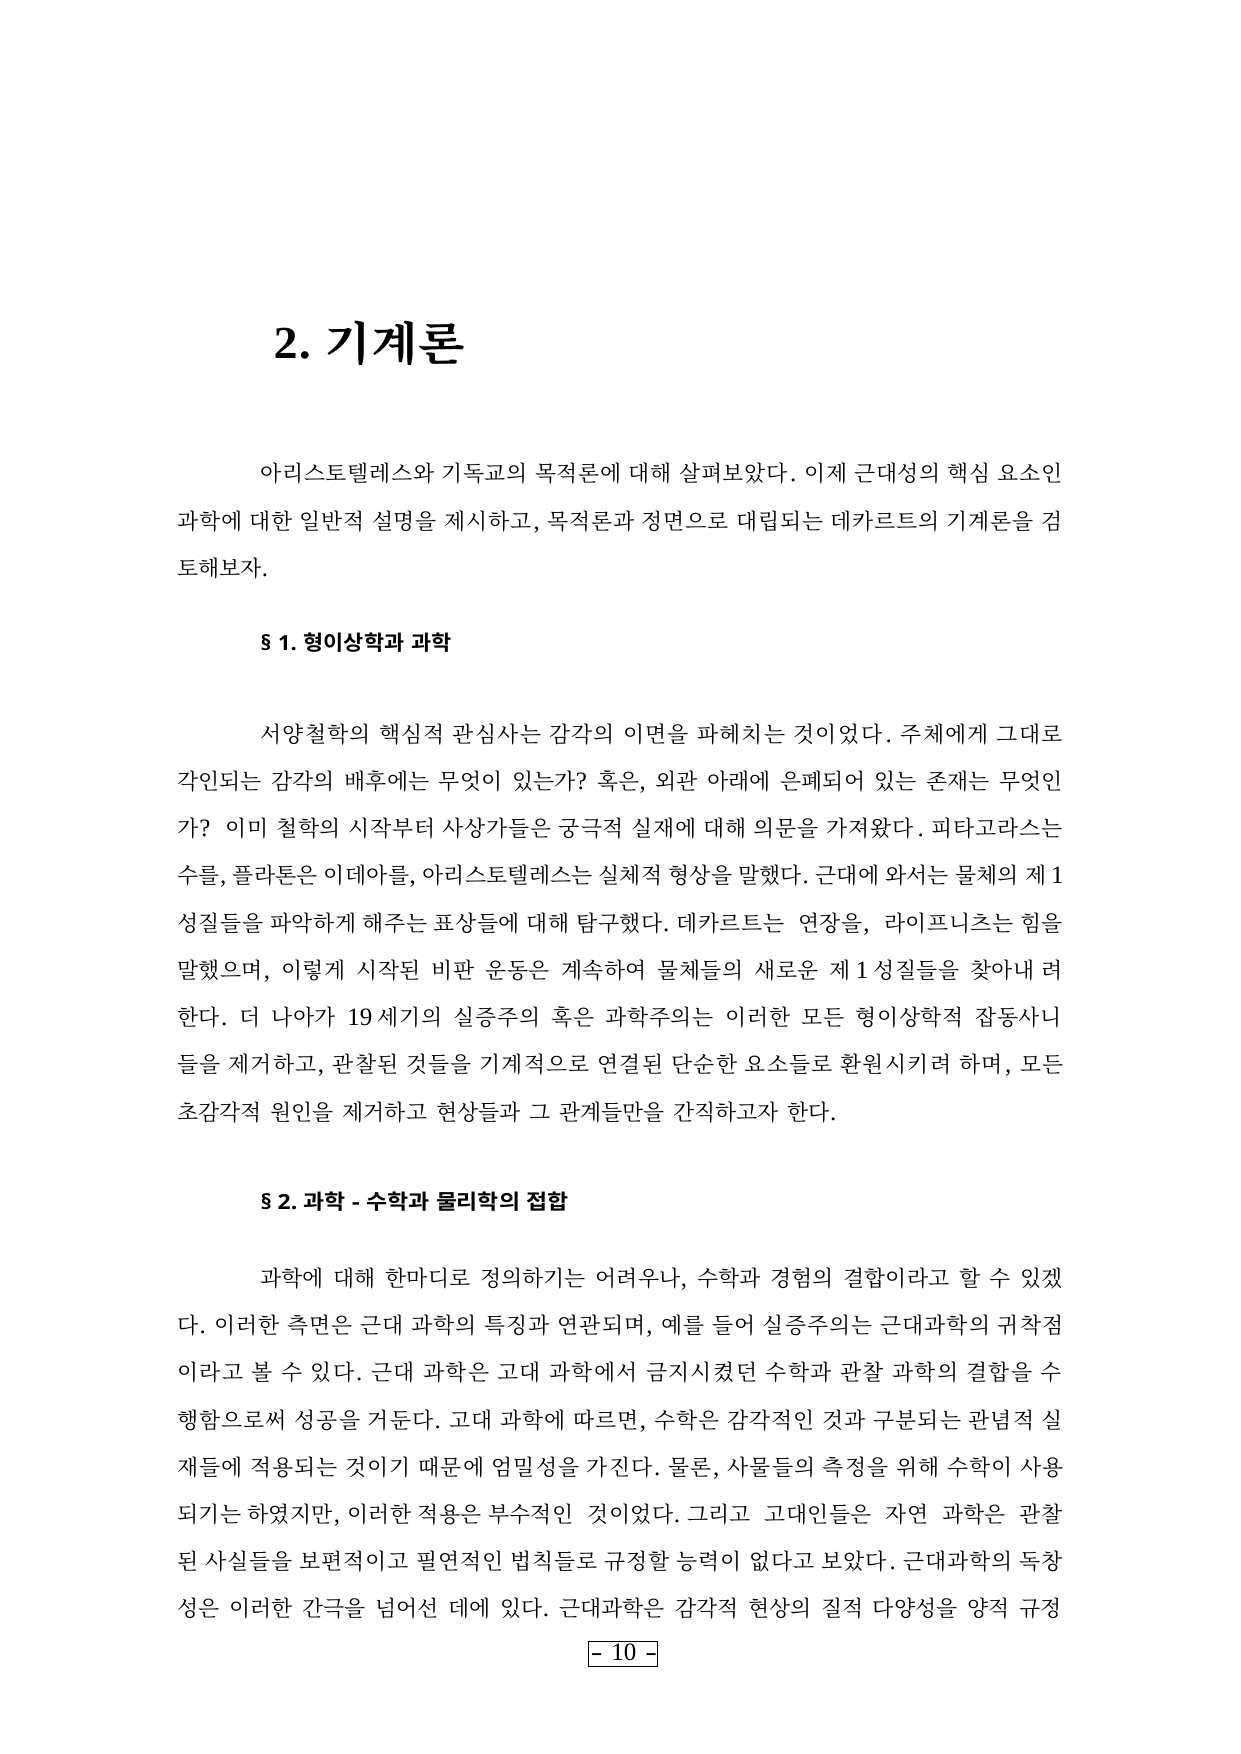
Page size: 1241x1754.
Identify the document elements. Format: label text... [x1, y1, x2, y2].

text 과학에 대해 한마디로 정의하기는 어려우나, 수학과 경험의 결합이라고 할 수 있겠 다. 이러한 측면은 근대 과학의 특징과 연관되며, 예를 들어 실증주의는 근대과학의 귀착점 이라고 볼 수 있다. 근대 과학은 고대 과학에서 금지시켰던 수학과 관찰 과학의 결합을 수 행함으로써 성공을 거둔다. 고대 과학에 따르면, 수학은 감각적인 것과 구분되는 관념적 실 재들에 적용되는 것이기 때문에 엄밀성을 가진다. 물론, 사물들의 측정을 위해 수학이 사용 되기는 하였지만, 이러한 적용은 부수적인 것이었다. 그리고 고대인들은 자연 과학은 관찰 된 사실들을 보편적이고 필연적인 법칙들로 규정할 능력이 없다고 보았다. 근대과학의 독창 성은 이러한 간극을 넘어선 데에 있다. 근대과학은 감각적 현상의 질적 다양성을 양적 규정 [177, 1261, 1063, 1623]
text 아리스토텔레스와 기독교의 목적론에 대해 살펴보았다. 이제 근대성의 핵심 요소인 과학에 대한 일반적 설명을 제시하고, 목적론과 정면으로 대립되는 데카르트의 기계론을 검 토해보자. [177, 457, 1063, 582]
text 2. 기계론 [260, 299, 1076, 373]
text 서양철학의 핵심적 관심사는 감각의 이면을 파헤치는 것이었다. 주체에게 그대로 각인되는 감각의 배후에는 무엇이 있는가? 혹은, 외관 아래에 은폐되어 있는 존재는 무엇인 가? 이미 철학의 시작부터 사상가들은 궁극적 실재에 대해 의문을 가져왔다. 피타고라스는 수를, 플라톤은 이데아를, 아리스토텔레스는 실체적 형상을 말했다. 근대에 와서는 물체의 제1성질들을 파악하게 해주는 표상들에 대해 탐구했다. 데카르트는 연장을, 라이프니츠는 힘을 말했으며, 이렇게 시작된 비판 운동은 계속하여 물체들의 새로운 제1성질들을 찾아내 려 한다. 더 나아가 19세기의 실증주의 혹은 과학주의는 이러한 모든 형이상학적 잡동사니 들을 제거하고, 관찰된 것들을 기계적으로 연결된 단순한 요소들로 환원시키려 하며, 모든 초감각적 원인을 제거하고 현상들과 그 관계들만을 간직하고자 한다. [177, 717, 1063, 1126]
subtitle § 2. 과학 - 수학과 물리학의 접합 [260, 1185, 1076, 1216]
subtitle § 1. 형이상학과 과학 [260, 627, 1076, 657]
